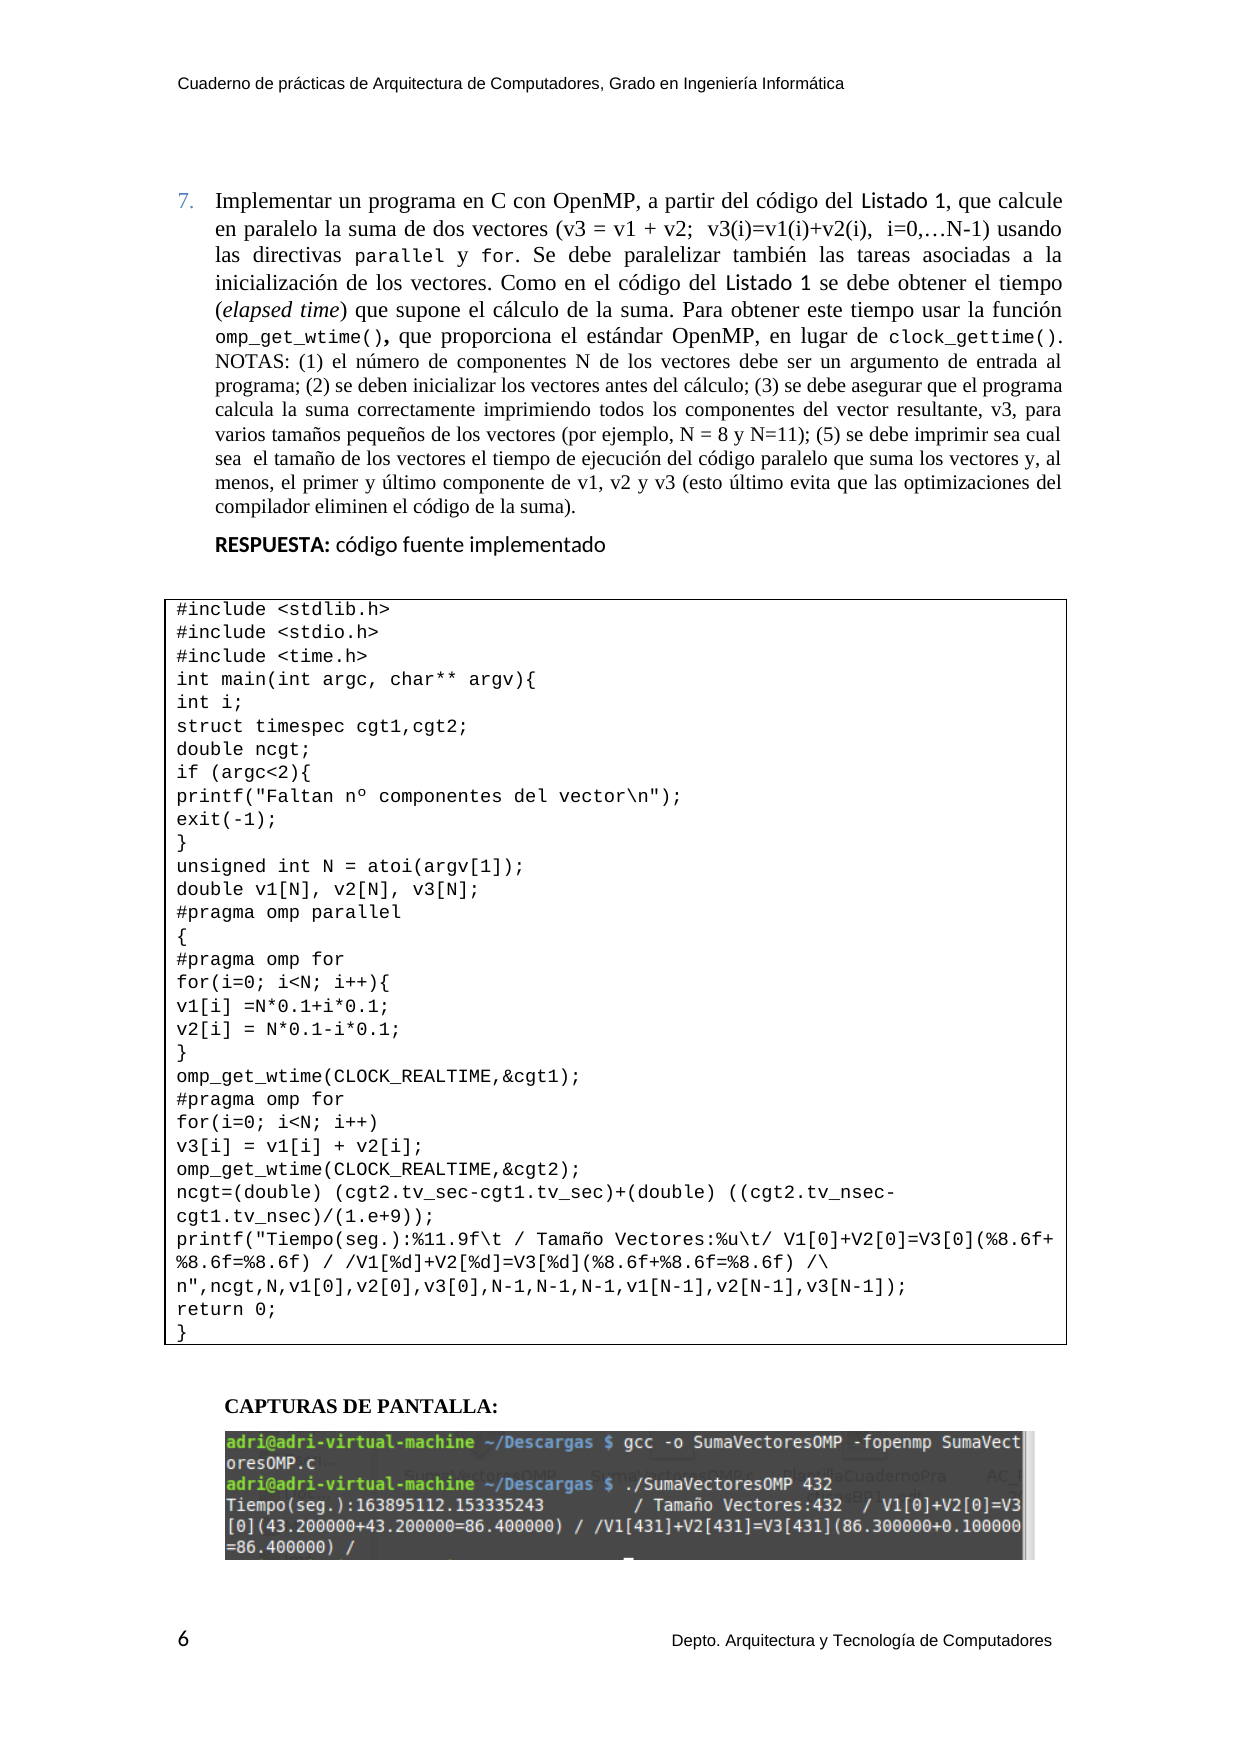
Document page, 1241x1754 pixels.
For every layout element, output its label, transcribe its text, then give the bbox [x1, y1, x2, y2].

list Implementar un programa en C con OpenMP, a partir del código del Listado 1, que calcule en paralelo la suma de dos vectores (v3 = v1 + v2; v3(i)=v1(i)+v2(i), i=0,…N-1) usando las directivas parallel y for. Se debe paralelizar también las tareas asociadas a la inicialización de los vectores. Como en el código del Listado 1 se debe obtener el tiempo (elapsed time) que supone el cálculo de la suma. Para obtener este tiempo usar la función omp_get_wtime(), que proporciona el estándar OpenMP, en lugar de clock_gettime(). NOTAS: (1) el número de componentes N de los vectores debe ser un argumento de entrada al programa; (2) se deben inicializar los vectores antes del cálculo; (3) se debe asegurar que el programa calcula la suma correctamente imprimiendo todos los componentes del vector resultante, v3, para varios tamaños pequeños de los vectores (por ejemplo, N = 8 y N=11); (5) se debe imprimir sea cual sea el tamaño de los vectores el tiempo de ejecución del código paralelo que suma los vectores y, al menos, el primer y último componente de v1, v2 y v3 (esto último evita que las optimizaciones del compilador eliminen el código de la suma). [177, 187, 1063, 518]
table_header #include <stdlib.h> #include <stdio.h> #include <time.h> int main(int argc, char** argv){ int i; struct timespec cgt1,cgt2; double ncgt; if (argc<2){ printf("Faltan nº componentes del vector\n"); exit(-1); } unsigned int N = atoi(argv[1]); double v1[N], v2[N], v3[N]; #pragma omp parallel { #pragma omp for for(i=0; i<N; i++){ v1[i] =N*0.1+i*0.1; v2[i] = N*0.1-i*0.1; } omp_get_wtime(CLOCK_REALTIME,&cgt1); #pragma omp for for(i=0; i<N; i++) v3[i] = v1[i] + v2[i]; omp_get_wtime(CLOCK_REALTIME,&cgt2); ncgt=(double) (cgt2.tv_sec-cgt1.tv_sec)+(double) ((cgt2.tv_nsec-cgt1.tv_nsec)/(1.e+9)); printf("Tiempo(seg.):%11.9f\t / Tamaño Vectores:%u\t/ V1[0]+V2[0]=V3[0](%8.6f+%8.6f=%8.6f) / /V1[%d]+V2[%d]=V3[%d](%8.6f+%8.6f=%8.6f) /\n",ncgt,N,v1[0],v2[0],v3[0],N-1,N-1,N-1,v1[N-1],v2[N-1],v3[N-1]); return 0; } [166, 600, 1066, 1344]
text RESPUESTA: código fuente implementado [215, 530, 1063, 558]
picture [225, 1431, 1035, 1560]
text CAPTURAS DE PANTALLA: [177, 1394, 1063, 1418]
